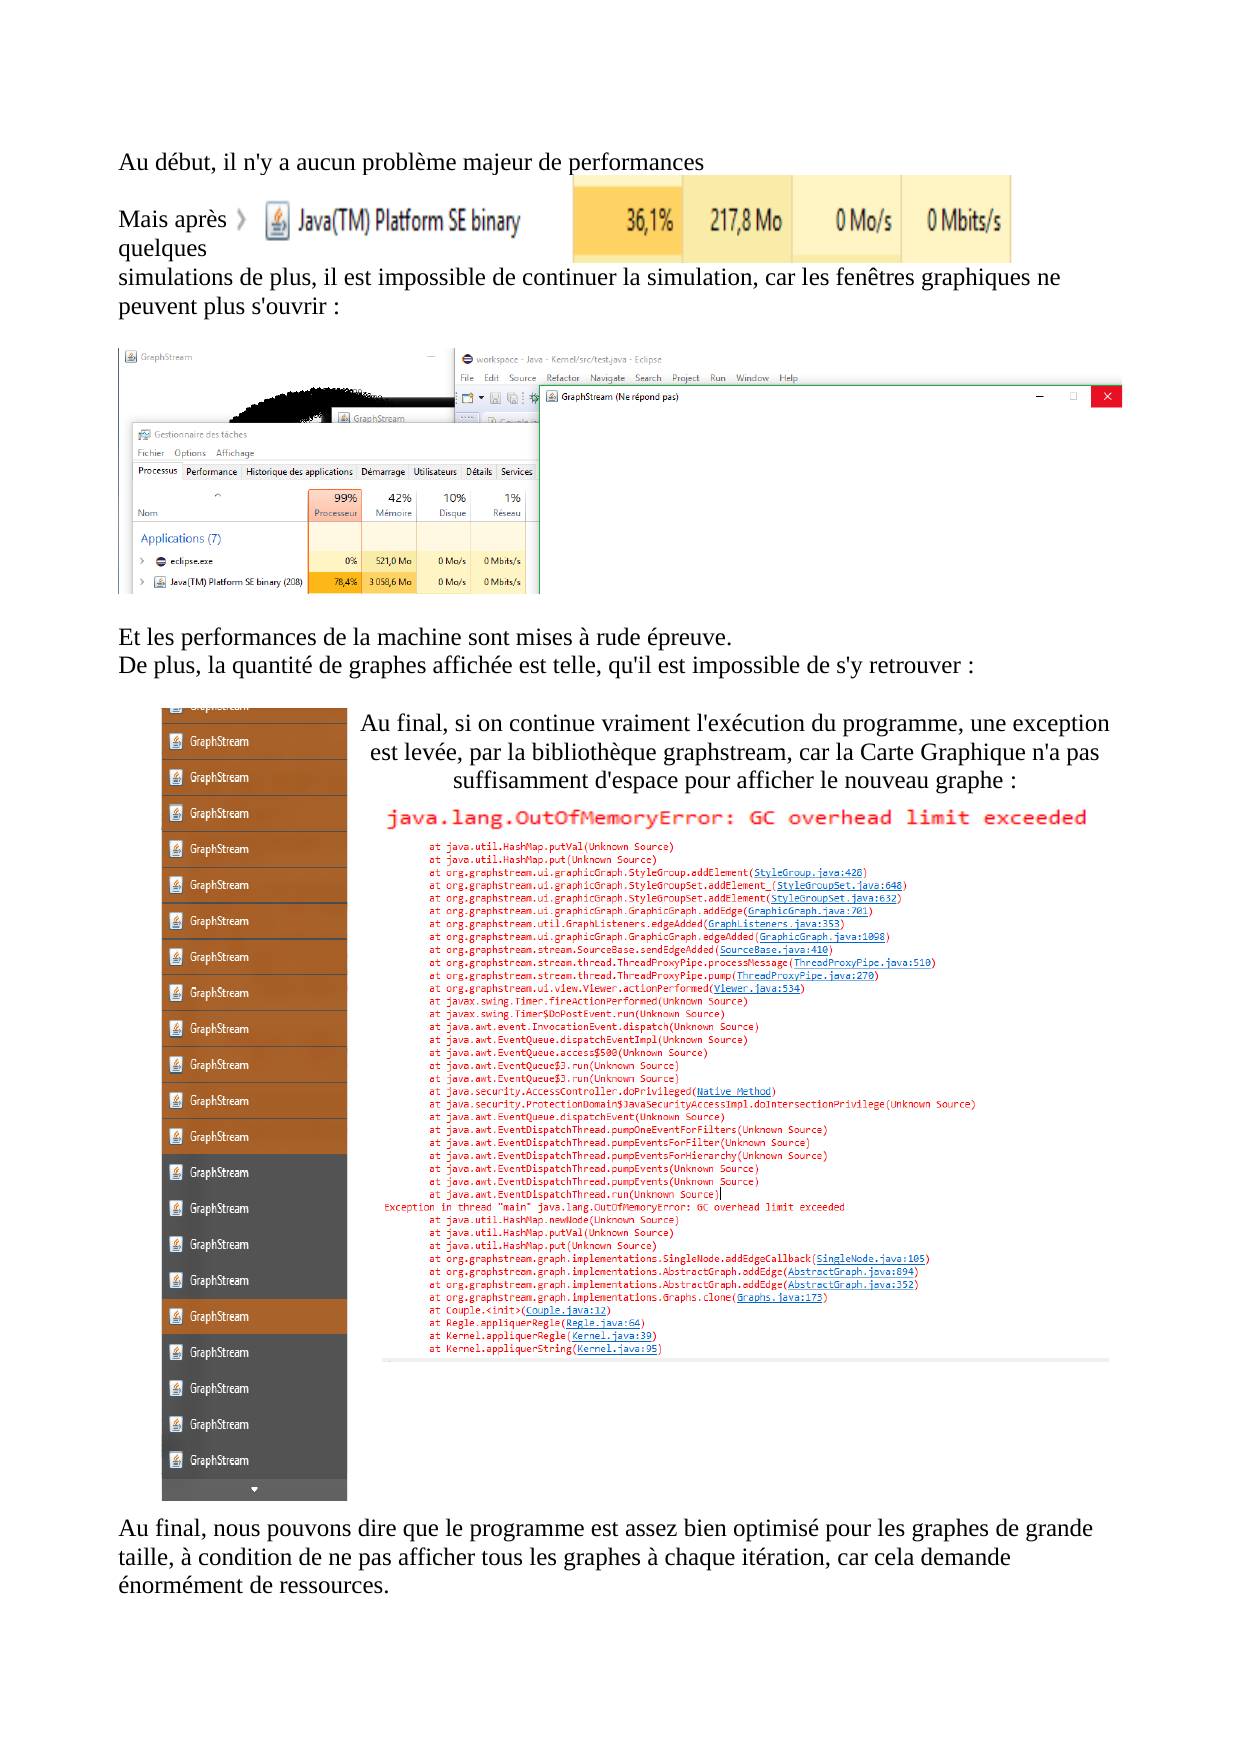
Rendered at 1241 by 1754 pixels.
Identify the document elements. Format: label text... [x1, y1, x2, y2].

picture [161, 708, 348, 1501]
text Au final, si on continue vraiment l'exécution du programme, une exception est levée, par la bibliothèque graphstream, car la Carte Graphique n'a pas suffisamment d'espace pour afficher le nouveau graphe : [348, 708, 1122, 794]
text Et les performances de la machine sont mises à rude épreuve. [118, 622, 1122, 651]
text Au début, il n'y a aucun problème majeur de performances [118, 147, 1122, 176]
picture [381, 794, 1110, 1362]
text Mais après quelques simulations de plus, il est impossible de continuer la simulation, car les fenêtres graphiques ne peuvent plus s'ouvrir : [118, 204, 1122, 320]
picture [227, 175, 1013, 263]
text De plus, la quantité de graphes affichée est telle, qu'il est impossible de s'y retrouver : [118, 651, 1122, 679]
text Au final, nous pouvons dire que le programme est assez bien optimisé pour les graphes de grande taille, à condition de ne pas afficher tous les graphes à chaque itération, car cela demande énormément de ressources. [118, 1513, 1122, 1599]
picture [118, 348, 1123, 594]
